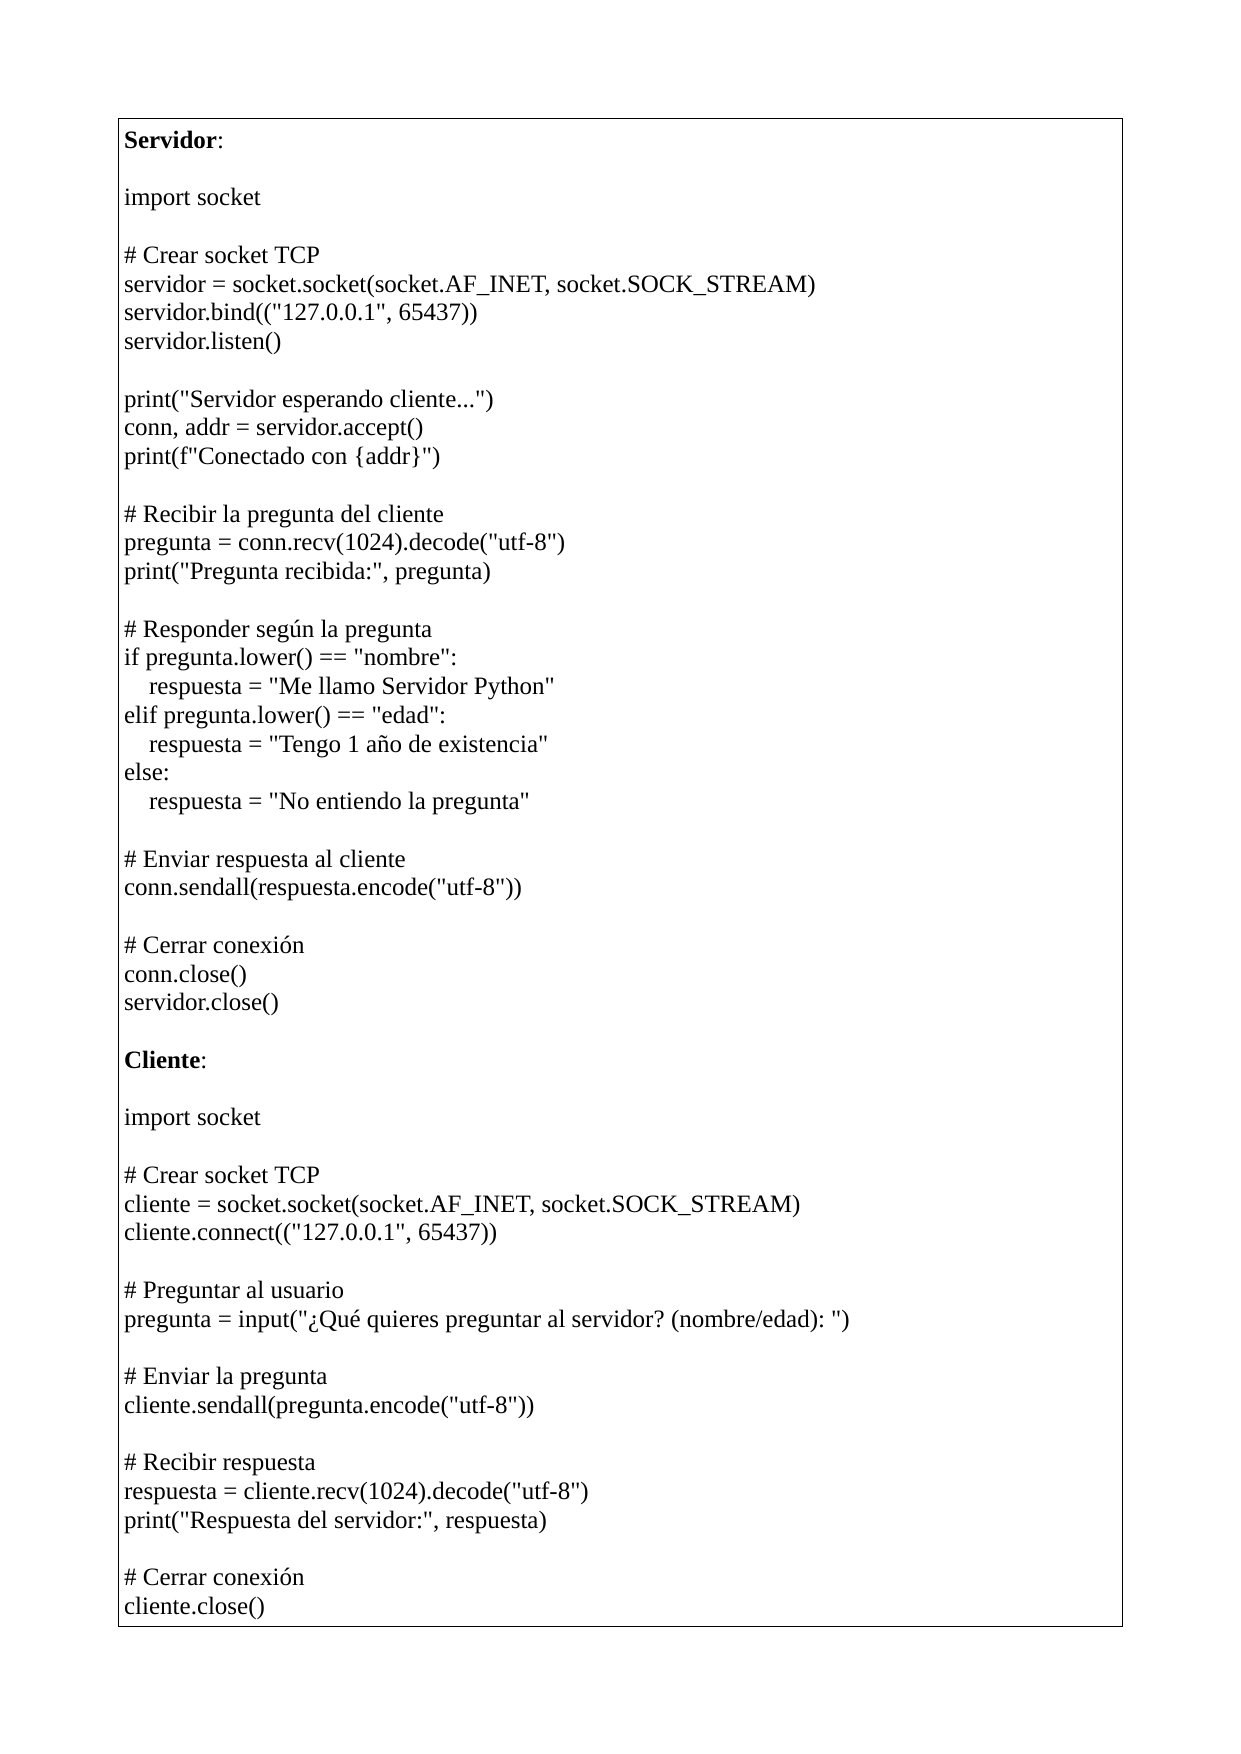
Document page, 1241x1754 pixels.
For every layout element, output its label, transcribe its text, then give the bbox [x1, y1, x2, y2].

table_header Servidor: import socket # Crear socket TCP servidor = socket.socket(socket.AF_INET, socket.SOCK_STREAM) servidor.bind(("127.0.0.1", 65437)) servidor.listen() print("Servidor esperando cliente...") conn, addr = servidor.accept() print(f"Conectado con {addr}") # Recibir la pregunta del cliente pregunta = conn.recv(1024).decode("utf-8") print("Pregunta recibida:", pregunta) # Responder según la pregunta if pregunta.lower() == "nombre": respuesta = "Me llamo Servidor Python" elif pregunta.lower() == "edad": respuesta = "Tengo 1 año de existencia" else: respuesta = "No entiendo la pregunta" # Enviar respuesta al cliente conn.sendall(respuesta.encode("utf-8")) # Cerrar conexión conn.close() servidor.close() Cliente: import socket # Crear socket TCP cliente = socket.socket(socket.AF_INET, socket.SOCK_STREAM) cliente.connect(("127.0.0.1", 65437)) # Preguntar al usuario pregunta = input("¿Qué quieres preguntar al servidor? (nombre/edad): ") # Enviar la pregunta cliente.sendall(pregunta.encode("utf-8")) # Recibir respuesta respuesta = cliente.recv(1024).decode("utf-8") print("Respuesta del servidor:", respuesta) # Cerrar conexión cliente.close() [119, 119, 1122, 1626]
